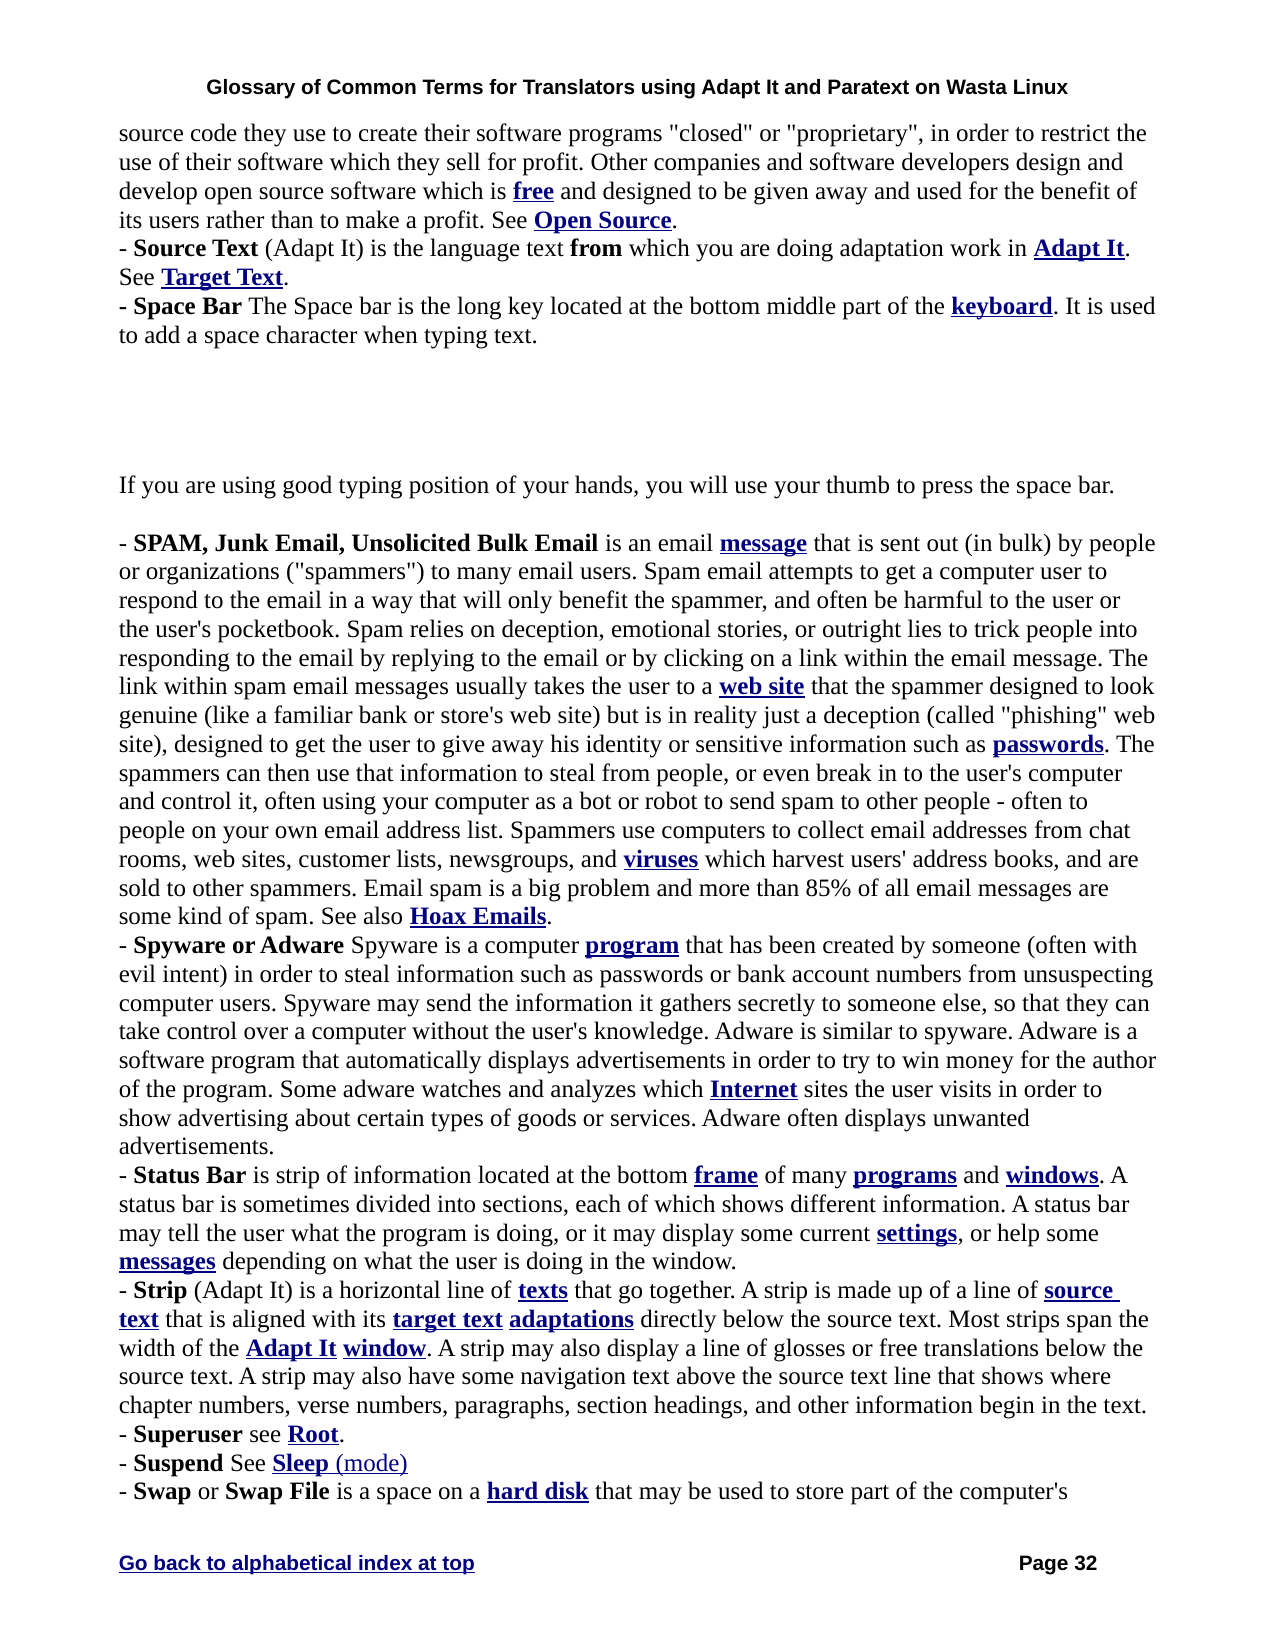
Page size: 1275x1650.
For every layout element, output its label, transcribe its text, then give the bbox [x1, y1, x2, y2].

text - Source Text (Adapt It) is the language text from which you are doing adaptation work in Adapt It. See Target Text. [118, 233, 1156, 291]
text - Status Bar is strip of information located at the bottom frame of many programs and windows. A status bar is sometimes divided into sections, each of which shows different information. A status bar may tell the user what the program is doing, or it may display some current settings, or help some messages depending on what the user is doing in the window. [118, 1160, 1156, 1275]
text - SPAM, Junk Email, Unsolicited Bulk Email is an email message that is sent out (in bulk) by people or organizations ("spammers") to many email users. Spam email attempts to get a computer user to respond to the email in a way that will only benefit the spammer, and often be harmful to the user or the user's pocketbook. Spam relies on deception, emotional stories, or outright lies to trick people into responding to the email by replying to the email or by clicking on a link within the email message. The link within spam email messages usually takes the user to a web site that the spammer designed to look genuine (like a familiar bank or store's web site) but is in reality just a deception (called "phishing" web site), designed to get the user to give away his identity or sensitive information such as passwords. The spammers can then use that information to steal from people, or even break in to the user's computer and control it, often using your computer as a bot or robot to send spam to other people - often to people on your own email address list. Spammers use computers to collect email addresses from chat rooms, web sites, customer lists, newsgroups, and viruses which harvest users' address books, and are sold to other spammers. Email spam is a big problem and more than 85% of all email messages are some kind of spam. See also Hoax Emails. [118, 499, 1156, 930]
text - Suspend See Sleep (mode) [118, 1448, 1156, 1476]
text - Spyware or Adware Spyware is a computer program that has been created by someone (often with evil intent) in order to steal information such as passwords or bank account numbers from unsuspecting computer users. Spyware may send the information it gathers secretly to someone else, so that they can take control over a computer without the user's knowledge. Adware is similar to spyware. Adware is a software program that automatically displays advertisements in order to try to win money for the author of the program. Some adware watches and analyzes which Internet sites the user visits in order to show advertising about certain types of goods or services. Adware often displays unwanted advertisements. [118, 930, 1156, 1160]
text - Superuser see Root. [118, 1419, 1156, 1448]
text - Swap or Swap File is a space on a hard disk that may be used to store part of the computer's [118, 1476, 1156, 1505]
text source code they use to create their software programs "closed" or "proprietary", in order to restrict the use of their software which they sell for profit. Other companies and software developers design and develop open source software which is free and designed to be given away and used for the benefit of its users rather than to make a profit. See Open Source. [118, 118, 1156, 233]
text - Strip (Adapt It) is a horizontal line of texts that go together. A strip is made up of a line of source text that is aligned with its target text adaptations directly below the source text. Most strips span the width of the Adapt It window. A strip may also display a line of glosses or free translations below the source text. A strip may also have some navigation text above the source text line that shows where chapter numbers, verse numbers, paragraphs, section headings, and other information begin in the text. [118, 1275, 1156, 1419]
text - Space Bar The Space bar is the long key located at the bottom middle part of the keyboard. It is used to add a space character when typing text. [118, 291, 1156, 348]
text If you are using good typing position of your hands, you will use your thumb to press the space bar. [118, 348, 1156, 499]
